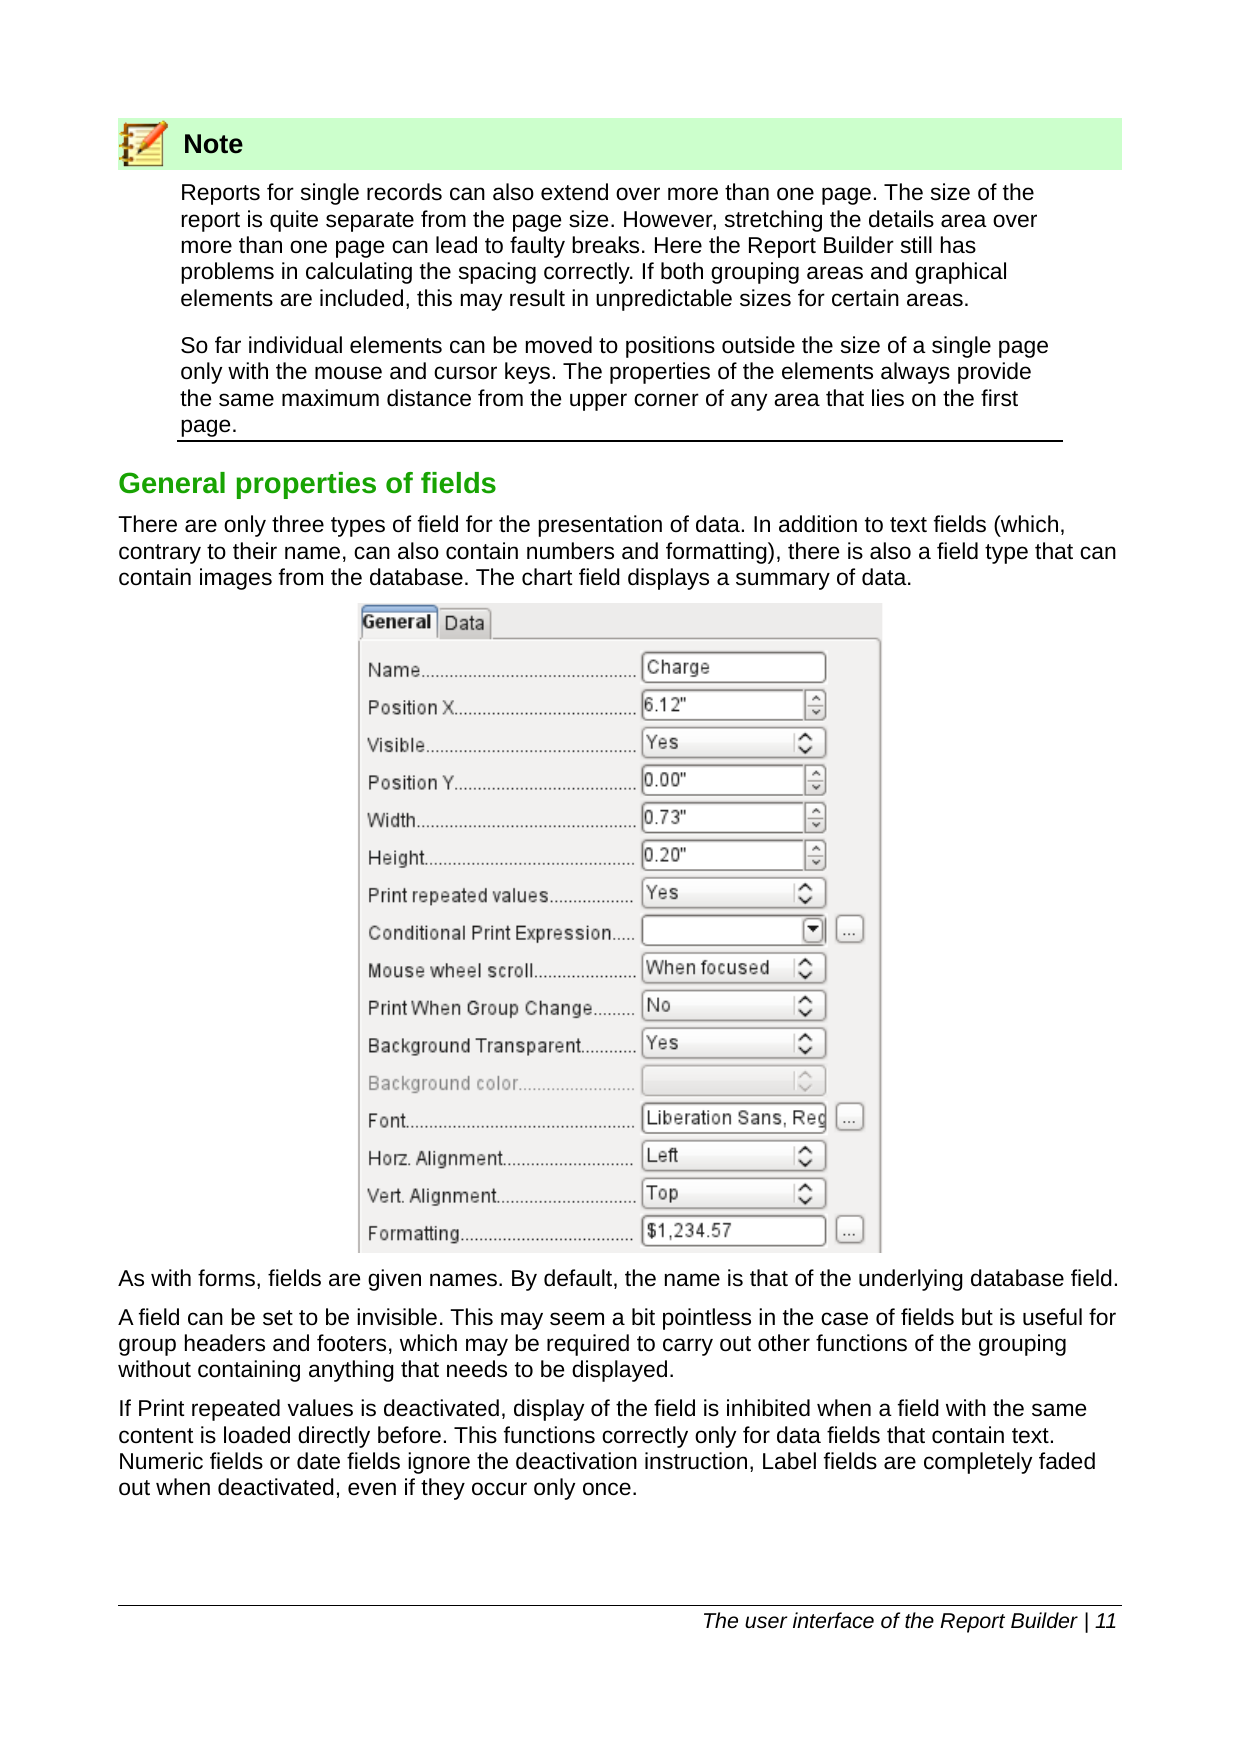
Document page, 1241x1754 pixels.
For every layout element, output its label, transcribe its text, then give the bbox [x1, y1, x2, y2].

picture [357, 603, 883, 1253]
text As with forms, fields are given names. By default, the name is that of the underlying database field. [118, 1265, 1122, 1291]
text There are only three types of field for the presentation of data. In addition to text fields (which, contrary to their name, can also contain numbers and formatting), there is also a field type that can contain images from the database. The chart field displays a summary of data. [118, 511, 1122, 591]
text A field can be set to be invisible. This may seem a bit pointless in the case of fields but is useful for group headers and footers, which may be required to carry out other functions of the grouping without containing anything that needs to be displayed. [118, 1304, 1122, 1383]
picture [119, 119, 170, 170]
text Reports for single records can also extend over more than one page. The size of the report is quite separate from the page size. However, stretching the details area over more than one page can lead to faulty breaks. Here the Report Builder still has problems in calculating the spacing correctly. If both grouping areas and graphical elements are included, this may result in unpredictable sizes for certain areas. [177, 176, 1063, 311]
subtitle General properties of fields [118, 466, 1122, 500]
subtitle Note [118, 118, 1122, 170]
text So far individual elements can be moved to positions outside the size of a single page only with the mouse and cursor keys. The properties of the elements always provide the same maximum distance from the upper corner of any area that lies on the first page. [177, 329, 1063, 440]
text If Print repeated values is deactivated, display of the field is inhibited when a field with the same content is loaded directly before. This functions correctly only for data fields that contain text. Numeric fields or date fields ignore the deactivation instruction, Label fields are completely faded out when deactivated, even if they occur only once. [118, 1395, 1122, 1501]
